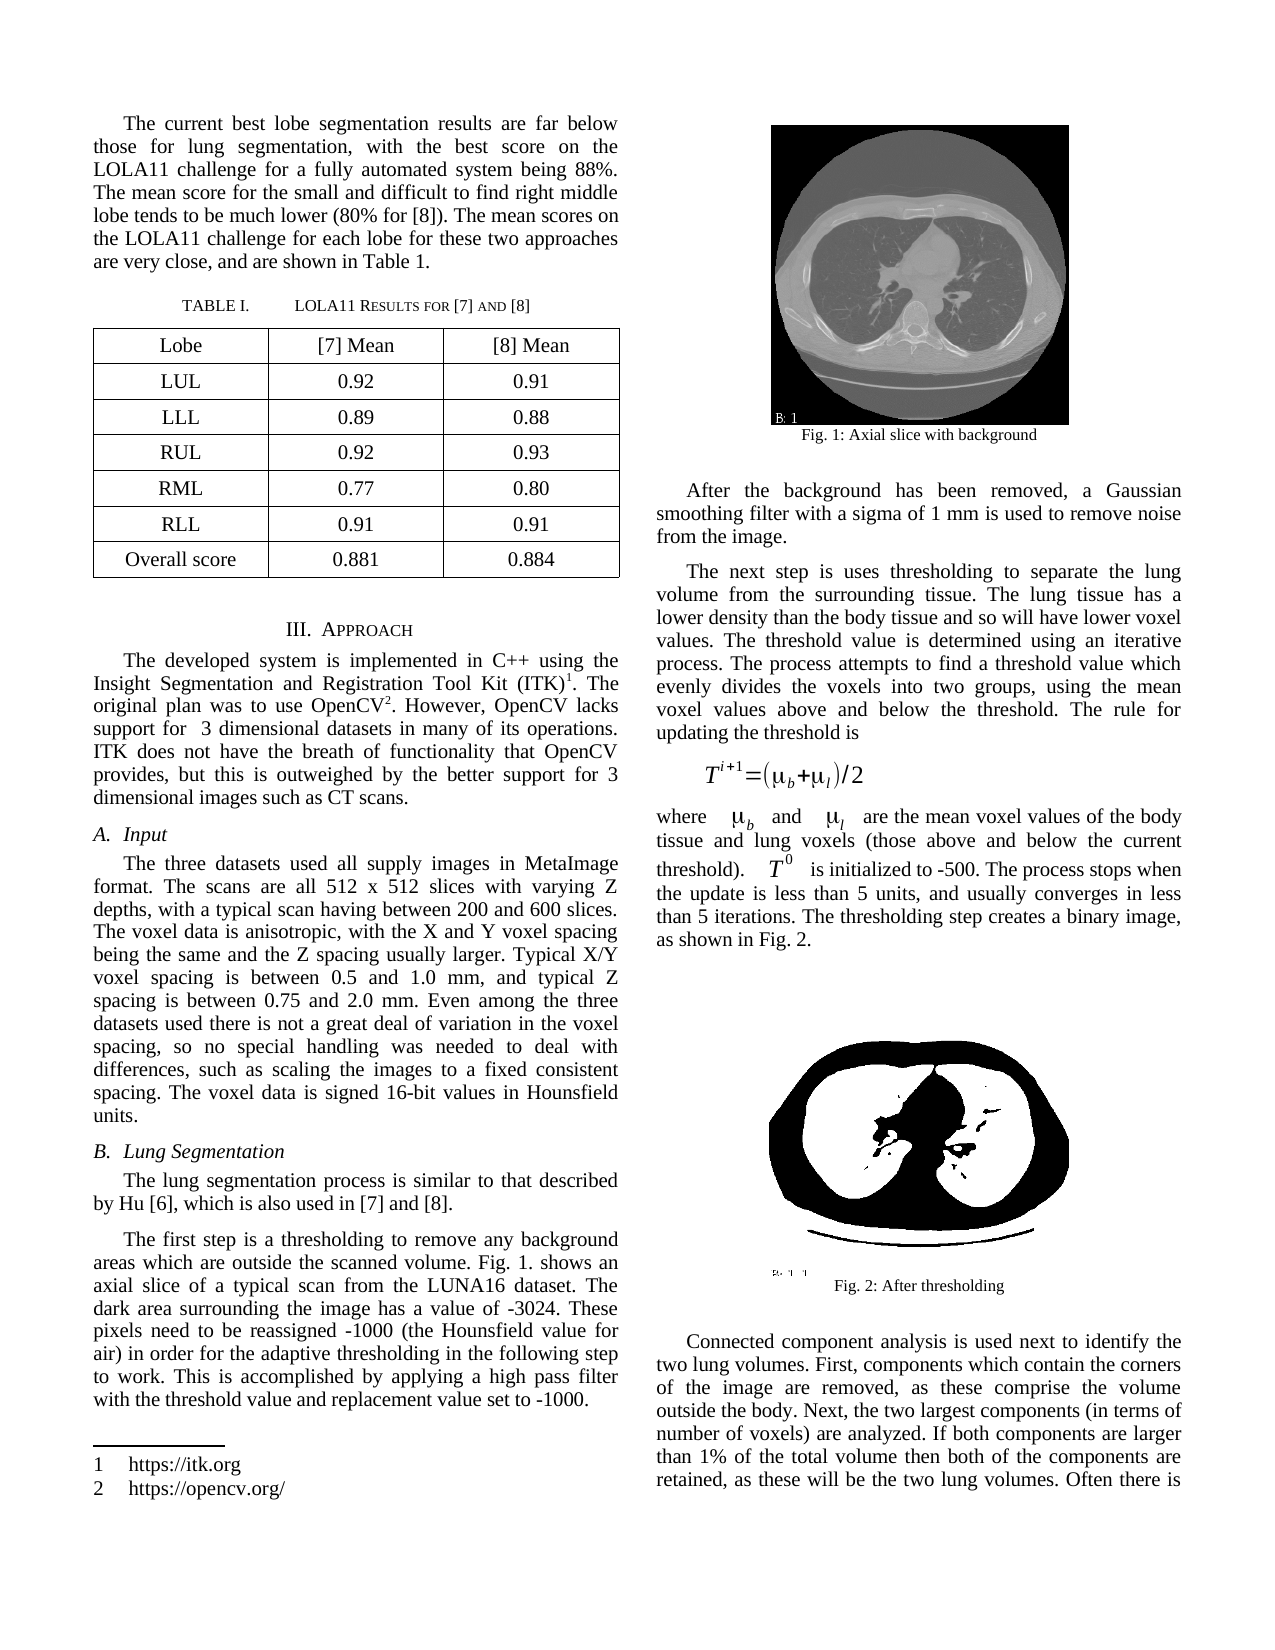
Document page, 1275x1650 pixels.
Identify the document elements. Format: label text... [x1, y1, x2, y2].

text Connected component analysis is used next to identify the two lung volumes. First, components which contain the corners of the image are removed, as these comprise the volume outside the body. Next, the two largest components (in terms of number of voxels) are analyzed. If both components are larger than 1% of the total volume then both of the components are retained, as these will be the two lung volumes. Often there is [656, 1331, 1182, 1491]
text The three datasets used all supply images in MetaImage format. The scans are all 512 x 512 slices with varying Z depths, with a typical scan having between 200 and 600 slices. The voxel data is anisotropic, with the X and Y voxel spacing being the same and the Z spacing usually larger. Typical X/Y voxel spacing is between 0.5 and 1.0 mm, and typical Z spacing is between 0.75 and 2.0 mm. Even among the three datasets used there is not a great deal of variation in the voxel spacing, so no special handling was needed to deal with differences, such as scaling the images to a fixed consistent spacing. The voxel data is signed 16-bit values in Hounsfield units. [93, 852, 619, 1127]
table_cell 0.91 [444, 364, 619, 399]
picture [769, 125, 1069, 425]
text The current best lobe segmentation results are far below those for lung segmentation, with the best score on the LOLA11 challenge for a fully automated system being 88%. The mean score for the small and difficult to find right middle lobe tends to be much lower (80% for [8]). The mean scores on the LOLA11 challenge for each lobe for these two approaches are very close, and are shown in Table 1. [93, 112, 619, 273]
text The developed system is implemented in C++ using the Insight Segmentation and Registration Tool Kit (ITK). The original plan was to use OpenCV. However, OpenCV lacks support for 3 dimensional datasets in many of its operations. ITK does not have the breath of functionality that OpenCV provides, but this is outweighed by the better support for 3 dimensional images such as CT scans. [93, 649, 619, 809]
table_cell 0.80 [444, 471, 619, 506]
table_cell 0.881 [269, 542, 443, 577]
picture [769, 976, 1069, 1276]
table_cell 0.91 [269, 507, 443, 541]
list LOLA11 Results for [7] and [8] [93, 298, 619, 315]
table_cell 0.89 [269, 400, 443, 434]
table_cell RUL [94, 435, 268, 470]
text The next step is uses thresholding to separate the lung volume from the surrounding tissue. The lung tissue has a lower density than the body tissue and so will have lower voxel values. The threshold value is determined using an iterative process. The process attempts to find a threshold value which evenly divides the voxels into two groups, using the mean voxel values above and below the threshold. The rule for updating the threshold is [656, 561, 1182, 744]
subtitle Input [93, 822, 619, 846]
text Fig. 1: Axial slice with background [769, 425, 1069, 444]
text The first step is a thresholding to remove any background areas which are outside the scanned volume. Fig. 1. shows an axial slice of a typical scan from the LUNA16 dataset. The dark area surrounding the image has a value of -3024. These pixels need to be reassigned -1000 (the Hounsfield value for air) in order for the adaptive thresholding in the following step to work. This is accomplished by applying a high pass filter with the threshold value and replacement value set to -1000. [93, 1228, 619, 1411]
table_cell 0.77 [269, 471, 443, 506]
subtitle Approach [93, 616, 619, 641]
table_cell RLL [94, 507, 268, 541]
table_cell 0.88 [444, 400, 619, 434]
table_cell RML [94, 471, 268, 506]
text Fig. 2: After thresholding [769, 1276, 1069, 1295]
table_cell 0.91 [444, 507, 619, 541]
table_cell 0.93 [444, 435, 619, 470]
subtitle Lung Segmentation [93, 1139, 619, 1163]
text After the background has been removed, a Gaussian smoothing filter with a sigma of 1 mm is used to remove noise from the image. [656, 479, 1182, 548]
table_cell 0.92 [269, 435, 443, 470]
table_cell LUL [94, 364, 268, 399]
table_cell LLL [94, 400, 268, 434]
table_cell 0.884 [444, 542, 619, 577]
table_header [8] Mean [444, 329, 619, 363]
table_header Lobe [94, 329, 268, 363]
table_cell 0.92 [269, 364, 443, 399]
text https://opencv.org/ [93, 1476, 619, 1500]
text https://itk.org [93, 1452, 619, 1476]
text The lung segmentation process is similar to that described by Hu [6], which is also used in [7] and [8]. [93, 1170, 619, 1215]
table_cell Overall score [94, 542, 268, 577]
table_header [7] Mean [269, 329, 443, 363]
text where and are the mean voxel values of the body tissue and lung voxels (those above and below the current threshold). is initialized to -500. The process stops when the update is less than 5 units, and usually converges in less than 5 iterations. The thresholding step creates a binary image, as shown in Fig. 2. [656, 802, 1182, 951]
